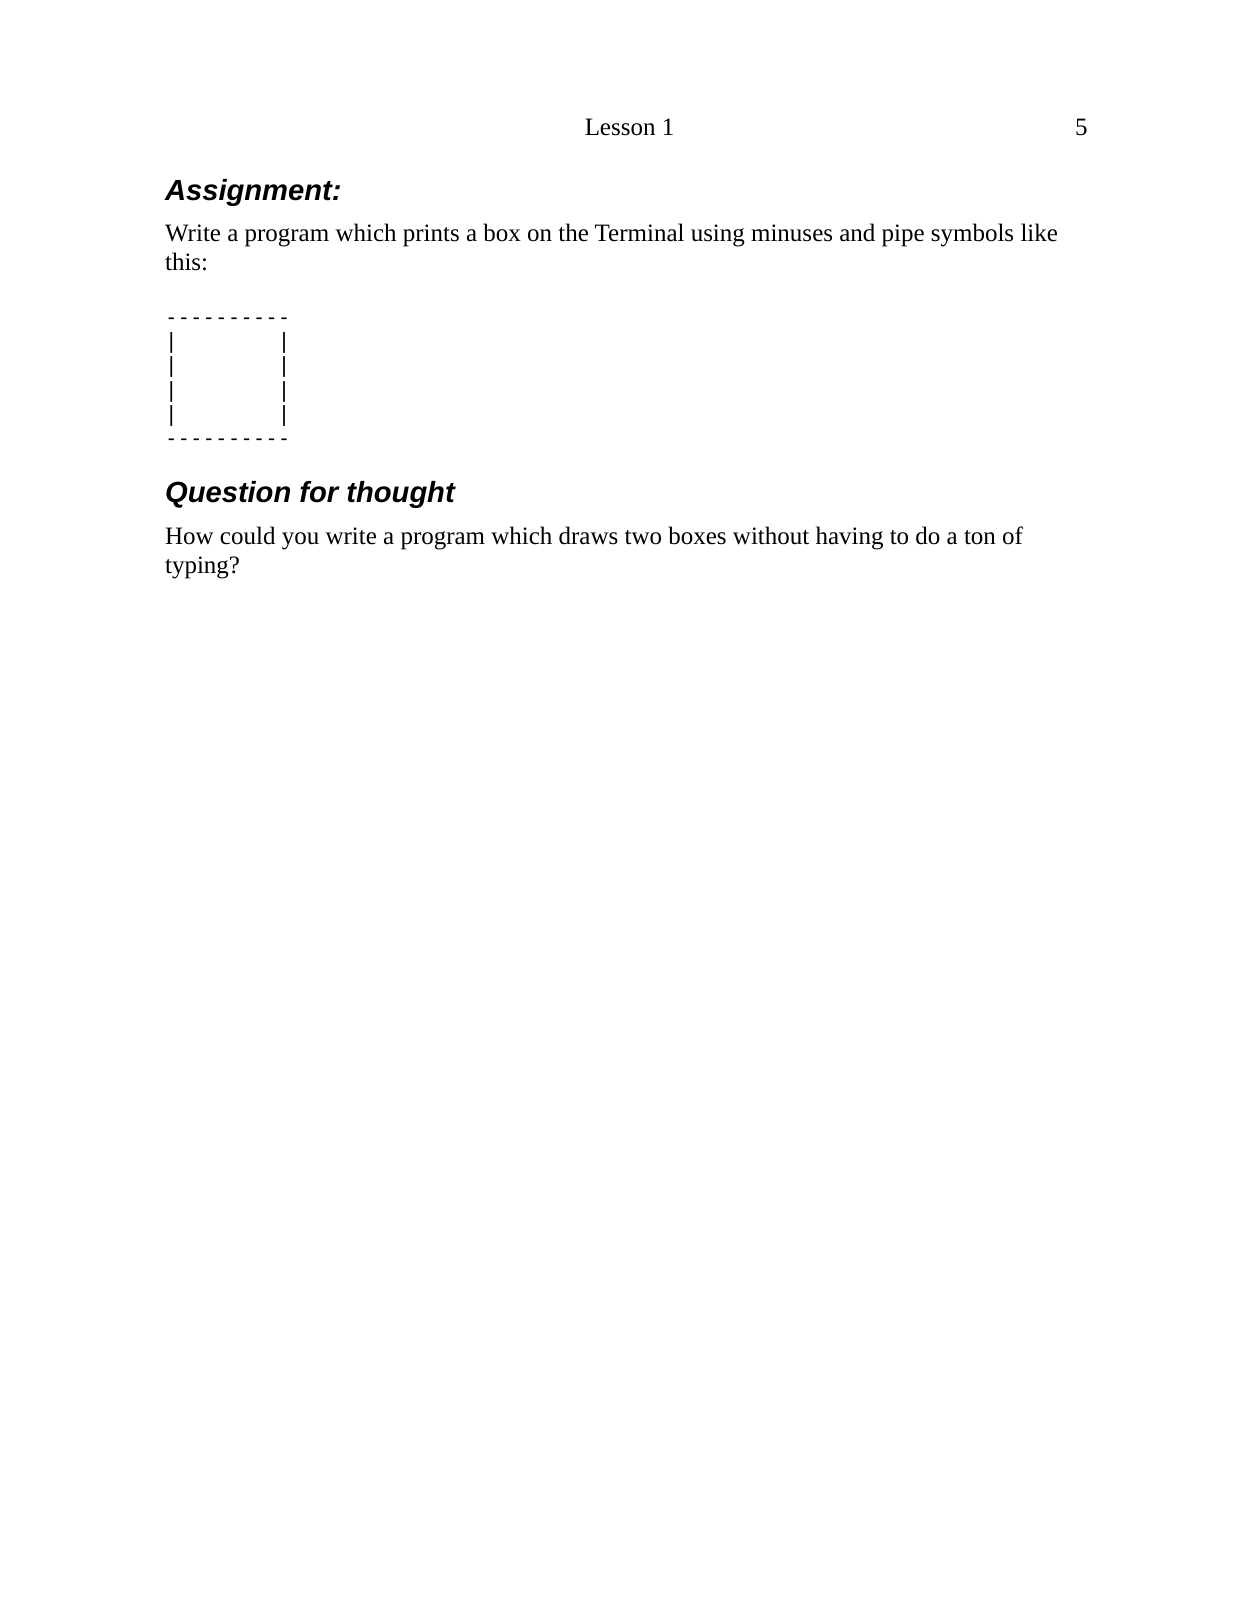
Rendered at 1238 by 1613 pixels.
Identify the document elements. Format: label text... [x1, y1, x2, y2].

text | | [165, 402, 1087, 426]
text ---------- [165, 426, 1087, 450]
subtitle Assignment: [165, 172, 1087, 206]
text ---------- [165, 305, 1087, 329]
subtitle Question for thought [165, 475, 1087, 509]
text | | [165, 353, 1087, 378]
text Write a program which prints a box on the Terminal using minuses and pipe symbols like this: [165, 218, 1087, 276]
text How could you write a program which draws two boxes without having to do a ton of typing? [165, 521, 1087, 579]
text | | [165, 378, 1087, 402]
text | | [165, 329, 1087, 353]
